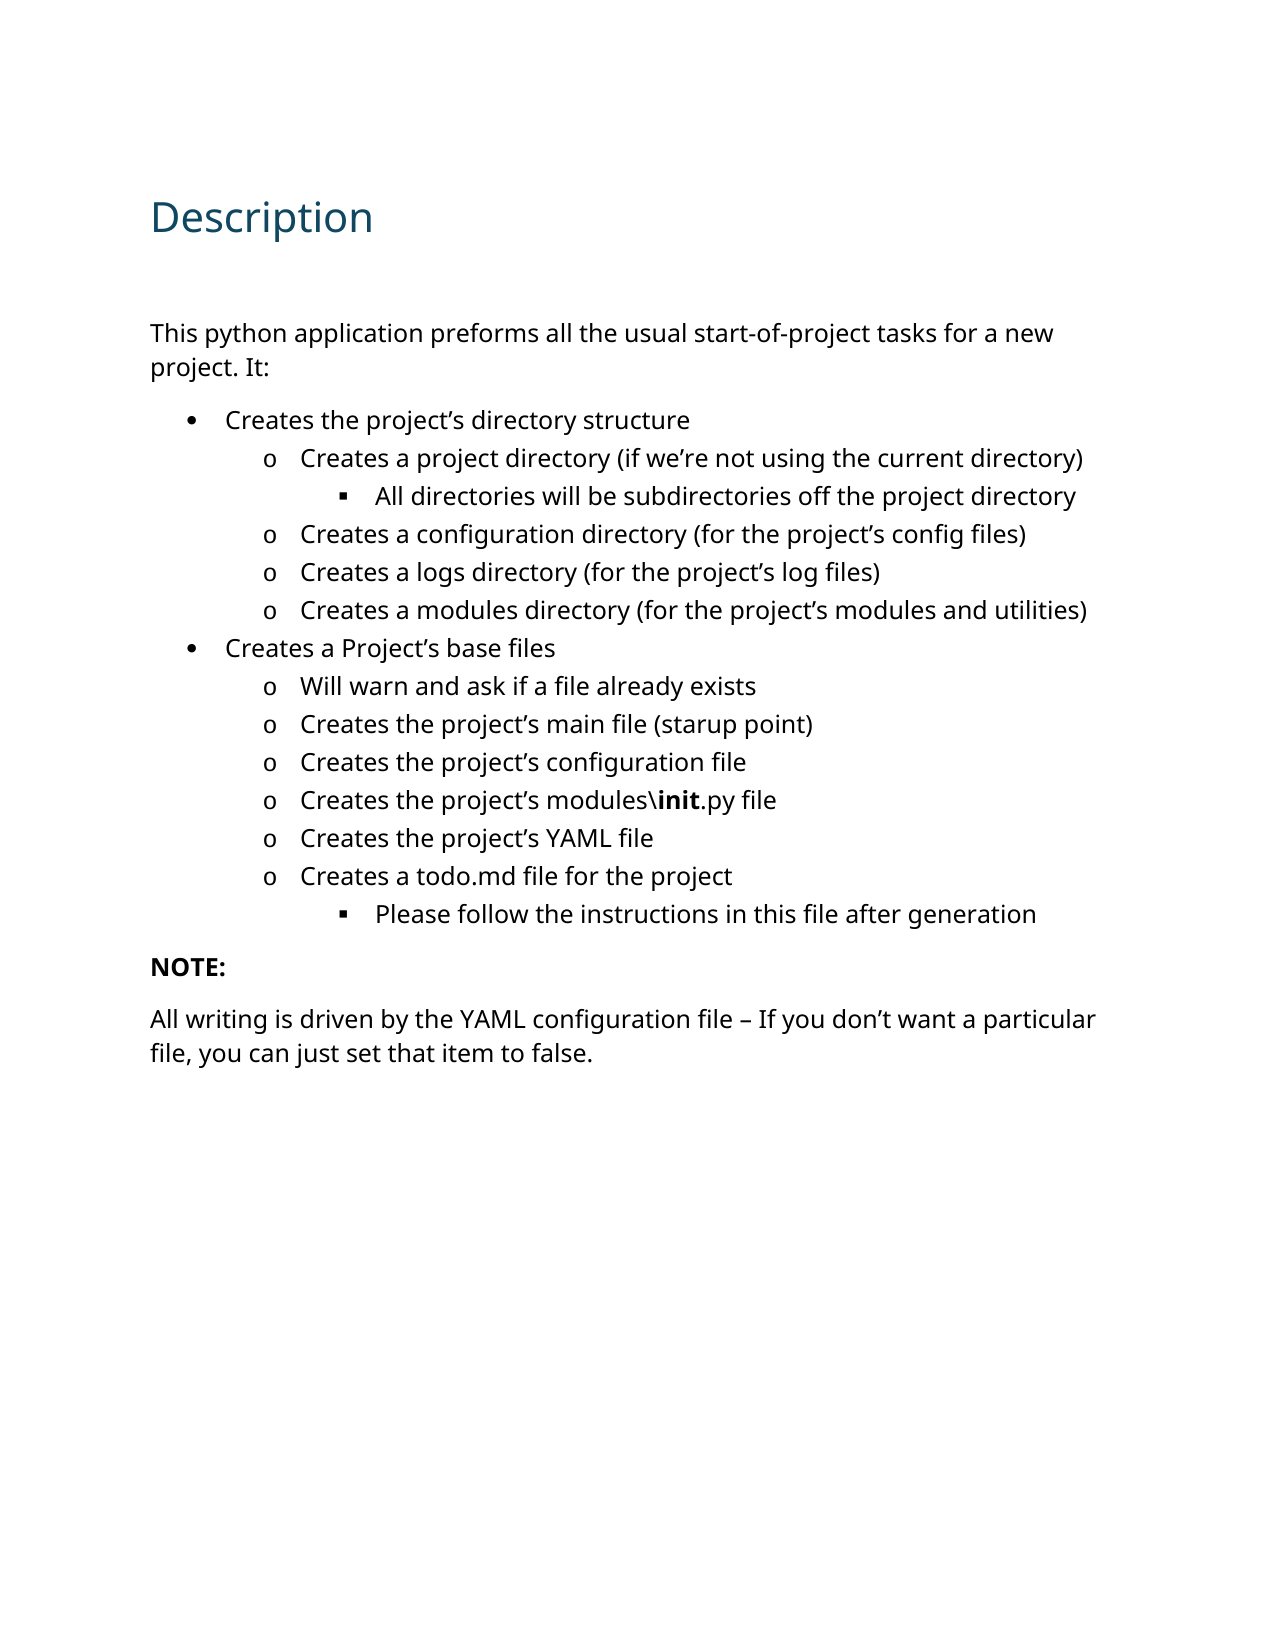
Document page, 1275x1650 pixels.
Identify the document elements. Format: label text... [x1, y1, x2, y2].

list Creates a configuration directory (for the project’s config files) [262, 516, 1125, 551]
list Creates a logs directory (for the project’s log files) [262, 554, 1125, 589]
list Please follow the instructions in this file after generation [337, 896, 1125, 930]
text This python application preforms all the usual start-of-project tasks for a new project. It: [150, 316, 1125, 384]
text NOTE: [150, 949, 1125, 983]
list Creates the project’s modules\init.py file [262, 782, 1125, 817]
list Creates the project’s directory structure [187, 403, 1125, 437]
list Will warn and ask if a file already exists [262, 668, 1125, 702]
list Creates a Project’s base files [187, 630, 1125, 664]
list Creates the project’s configuration file [262, 744, 1125, 778]
list Creates a project directory (if we’re not using the current directory) [262, 441, 1125, 475]
list Creates the project’s YAML file [262, 820, 1125, 854]
list Creates a modules directory (for the project’s modules and utilities) [262, 592, 1125, 627]
list Creates a todo.md file for the project [262, 858, 1125, 893]
list All directories will be subdirectories off the project directory [337, 478, 1125, 513]
list Creates the project’s main file (starup point) [262, 706, 1125, 741]
subtitle Description [150, 187, 1125, 244]
text All writing is driven by the YAML configuration file – If you don’t want a particular file, you can just set that item to false. [150, 1002, 1125, 1070]
